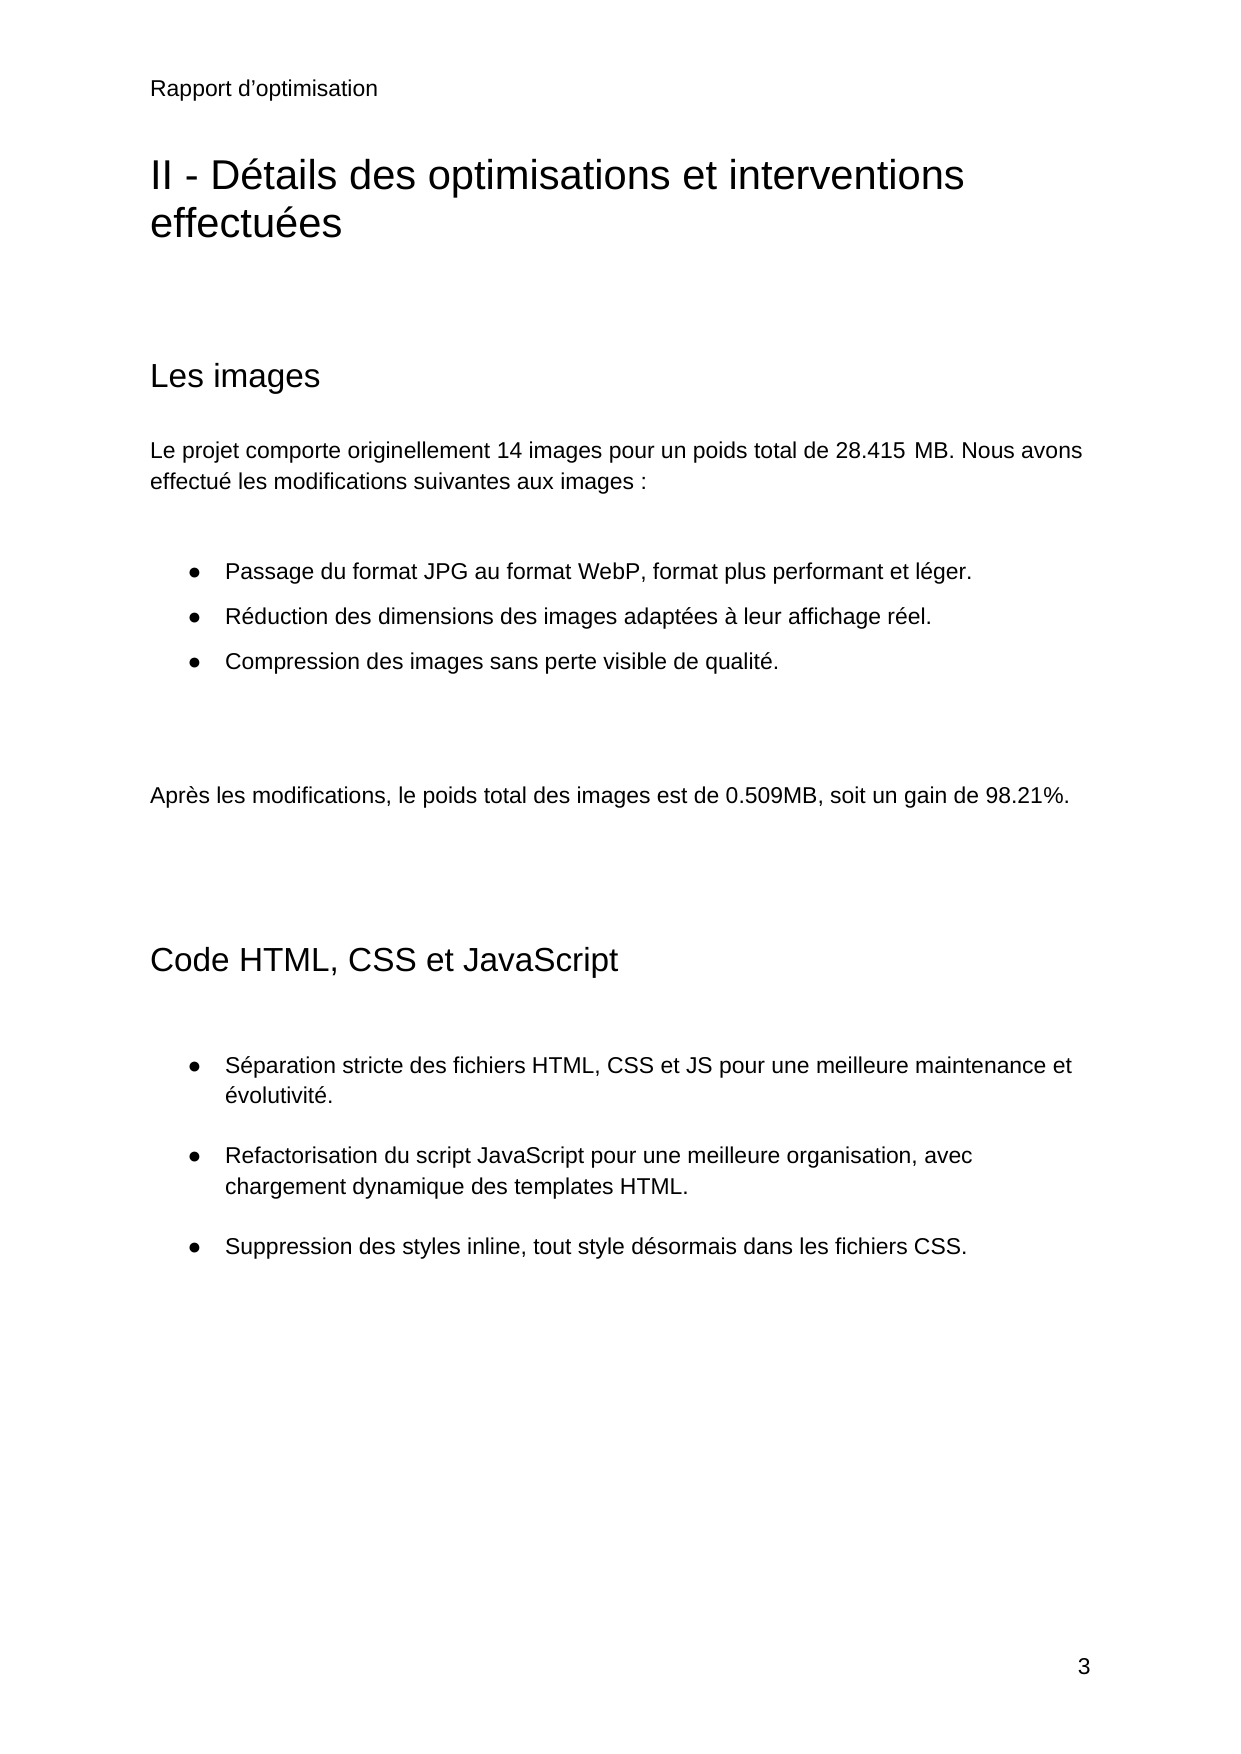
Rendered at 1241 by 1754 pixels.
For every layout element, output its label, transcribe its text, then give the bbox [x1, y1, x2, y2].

list Suppression des styles inline, tout style désormais dans les fichiers CSS. [187, 1233, 1090, 1259]
list Réduction des dimensions des images adaptées à leur affichage réel. [187, 603, 1090, 629]
list Refactorisation du script JavaScript pour une meilleure organisation, avec chargement dynamique des templates HTML. [187, 1142, 1090, 1199]
text Le projet comporte originellement 14 images pour un poids total de 28.415 MB. Nous avons effectué les modifications suivantes aux images : [150, 437, 1090, 494]
subtitle Code HTML, CSS et JavaScript [150, 941, 1090, 979]
text Après les modifications, le poids total des images est de 0.509MB, soit un gain de 98.21%. [150, 782, 1090, 808]
subtitle II - Détails des optimisations et interventions effectuées [150, 150, 1090, 246]
subtitle Les images [150, 356, 1090, 395]
list Passage du format JPG au format WebP, format plus performant et léger. [187, 558, 1090, 584]
list Compression des images sans perte visible de qualité. [187, 648, 1090, 674]
list Séparation stricte des fichiers HTML, CSS et JS pour une meilleure maintenance et évolutivité. [187, 1052, 1090, 1108]
